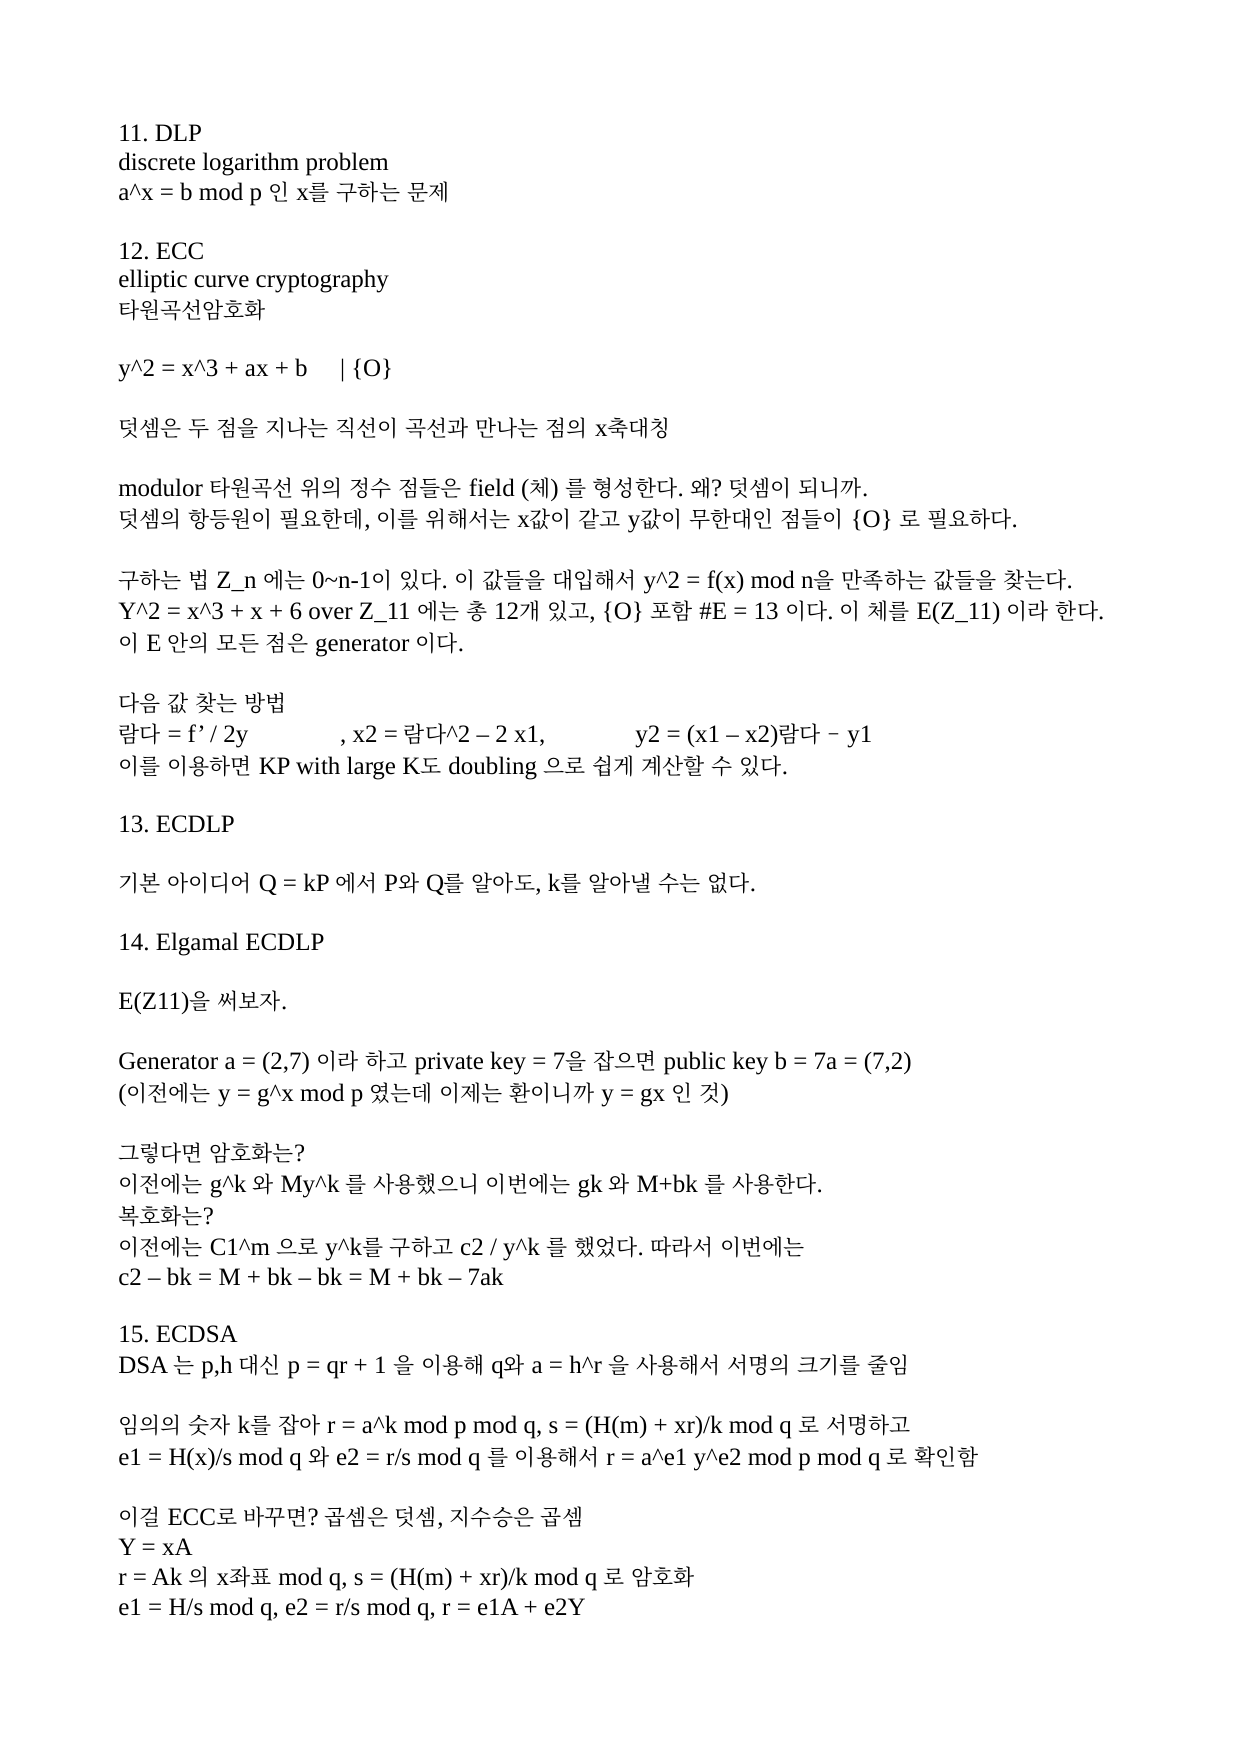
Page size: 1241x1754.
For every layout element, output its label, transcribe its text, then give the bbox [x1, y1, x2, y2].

text modulor 타원곡선 위의 정수 점들은 field (체) 를 형성한다. 왜? 덧셈이 되니까. [118, 471, 1122, 503]
text 람다 = f’ / 2y , x2 = 람다^2 – 2 x1, y2 = (x1 – x2)람다 – y1 [118, 717, 1122, 749]
text Generator a = (2,7) 이라 하고 private key = 7을 잡으면 public key b = 7a = (7,2) [118, 1044, 1122, 1076]
text E(Z11)을 써보자. [118, 984, 1122, 1016]
text Y^2 = x^3 + x + 6 over Z_11 에는 총 12개 있고, {O} 포함 #E = 13 이다. 이 체를 E(Z_11) 이라 한다. [118, 594, 1122, 626]
text 그렇다면 암호화는? [118, 1136, 1122, 1168]
text a^x = b mod p 인 x를 구하는 문제 [118, 176, 1122, 207]
text 구하는 법 Z_n 에는 0~n-1이 있다. 이 값들을 대입해서 y^2 = f(x) mod n을 만족하는 값들을 찾는다. [118, 563, 1122, 594]
text 다음 값 찾는 방법 [118, 686, 1122, 717]
text y^2 = x^3 + ax + b | {O} [118, 353, 1122, 382]
text 복호화는? [118, 1199, 1122, 1231]
text 이 E 안의 모든 점은 generator 이다. [118, 626, 1122, 657]
text 이를 이용하면 KP with large K도 doubling 으로 쉽게 계산할 수 있다. [118, 749, 1122, 780]
text c2 – bk = M + bk – bk = M + bk – 7ak [118, 1262, 1122, 1291]
text DSA 는 p,h 대신 p = qr + 1 을 이용해 q와 a = h^r 을 사용해서 서명의 크기를 줄임 [118, 1348, 1122, 1380]
text 12. ECC [118, 236, 1122, 264]
text 15. ECDSA [118, 1319, 1122, 1348]
text 타원곡선암호화 [118, 293, 1122, 325]
text 11. DLP [118, 118, 1122, 147]
text 덧셈은 두 점을 지나는 직선이 곡선과 만나는 점의 x축대칭 [118, 411, 1122, 442]
text Y = xA [118, 1532, 1122, 1560]
text elliptic curve cryptography [118, 264, 1122, 293]
text e1 = H(x)/s mod q 와 e2 = r/s mod q 를 이용해서 r = a^e1 y^e2 mod p mod q 로 확인함 [118, 1440, 1122, 1471]
text discrete logarithm problem [118, 147, 1122, 176]
text 임의의 숫자 k를 잡아 r = a^k mod p mod q, s = (H(m) + xr)/k mod q 로 서명하고 [118, 1408, 1122, 1440]
text 13. ECDLP [118, 809, 1122, 838]
text r = Ak 의 x좌표 mod q, s = (H(m) + xr)/k mod q 로 암호화 [118, 1560, 1122, 1592]
text 이걸 ECC로 바꾸면? 곱셈은 덧셈, 지수승은 곱셈 [118, 1500, 1122, 1532]
text 이전에는 g^k 와 My^k 를 사용했으니 이번에는 gk 와 M+bk 를 사용한다. [118, 1168, 1122, 1199]
text 덧셈의 항등원이 필요한데, 이를 위해서는 x값이 같고 y값이 무한대인 점들이 {O} 로 필요하다. [118, 503, 1122, 534]
text 14. Elgamal ECDLP [118, 927, 1122, 956]
text (이전에는 y = g^x mod p 였는데 이제는 환이니까 y = gx 인 것) [118, 1076, 1122, 1107]
text e1 = H/s mod q, e2 = r/s mod q, r = e1A + e2Y [118, 1592, 1122, 1621]
text 이전에는 C1^m 으로 y^k를 구하고 c2 / y^k 를 했었다. 따라서 이번에는 [118, 1231, 1122, 1262]
text 기본 아이디어 Q = kP 에서 P와 Q를 알아도, k를 알아낼 수는 없다. [118, 867, 1122, 898]
